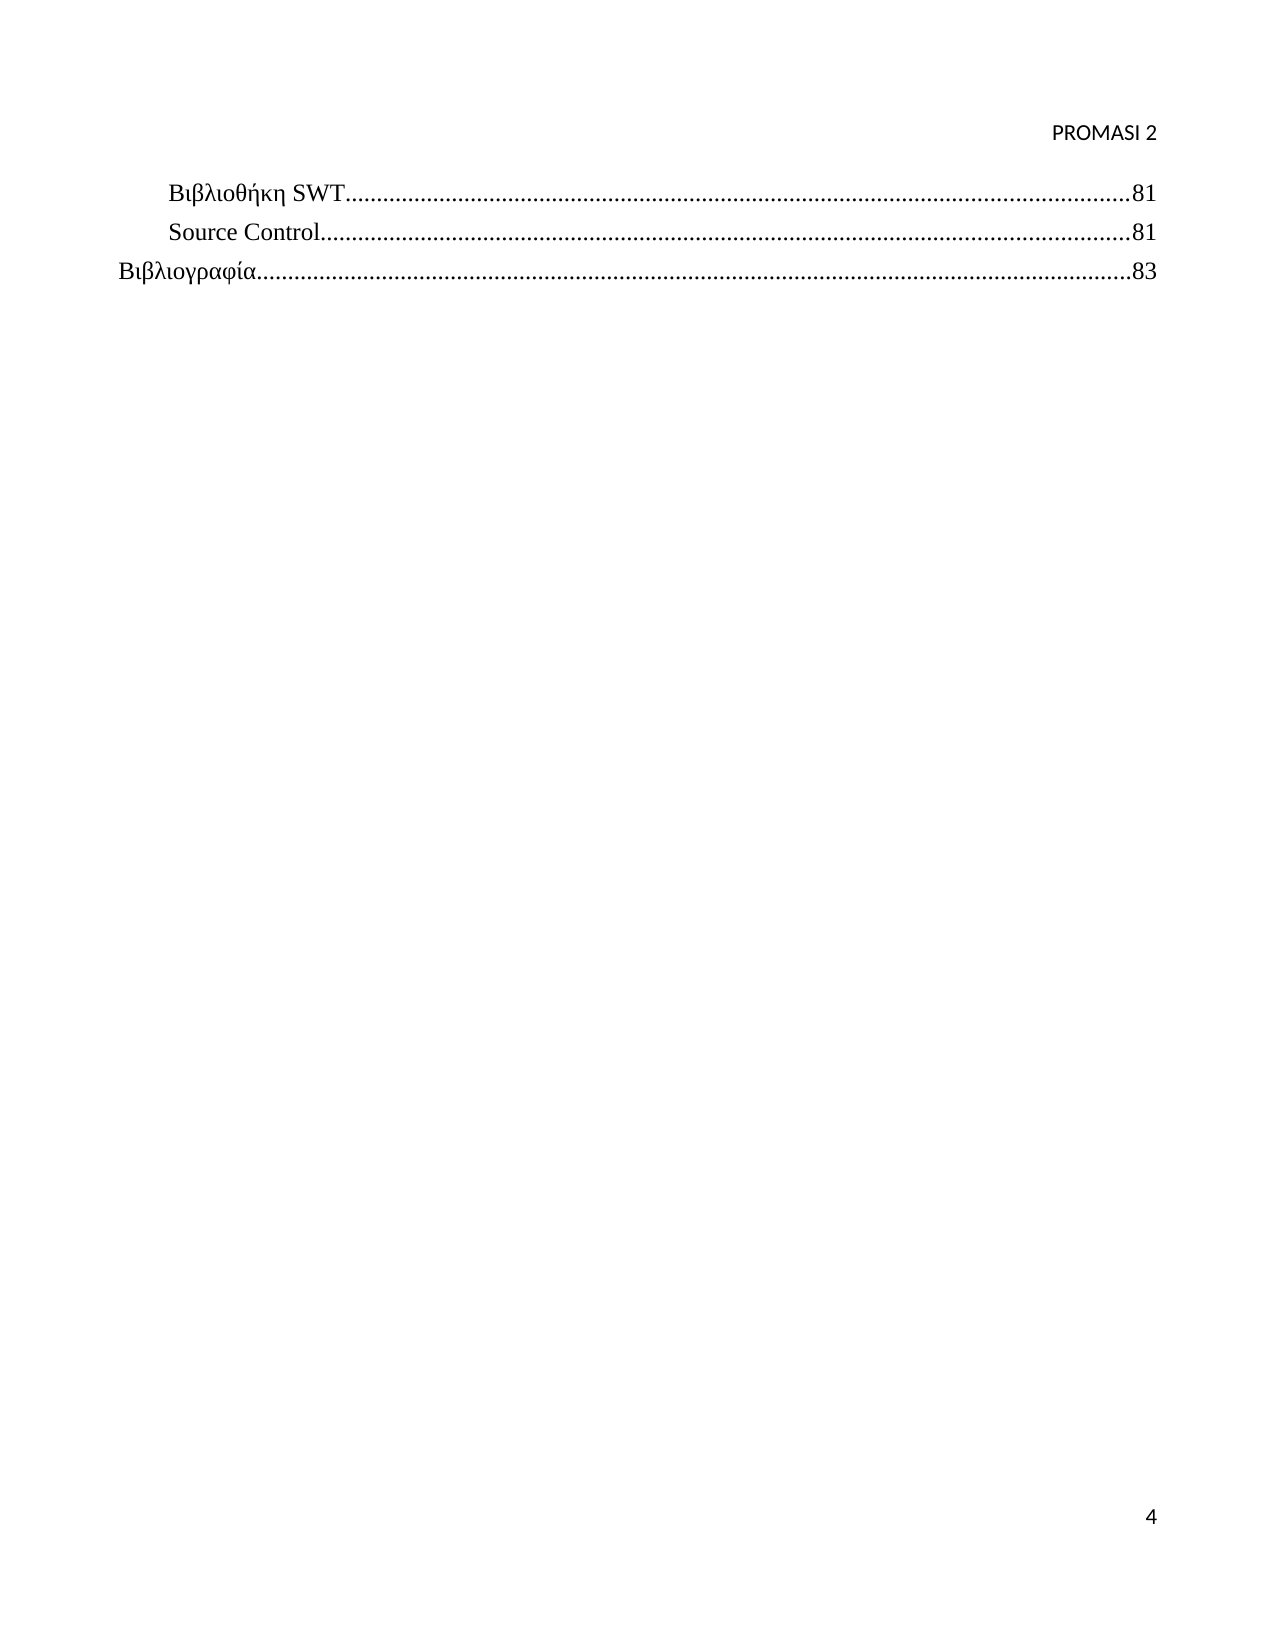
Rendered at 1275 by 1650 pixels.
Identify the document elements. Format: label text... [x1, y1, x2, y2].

text Source Control 81 [168, 217, 1157, 246]
text Βιβλιοθήκη SWT 81 [168, 178, 1157, 207]
text Βιβλιογραφία 83 [118, 256, 1157, 285]
